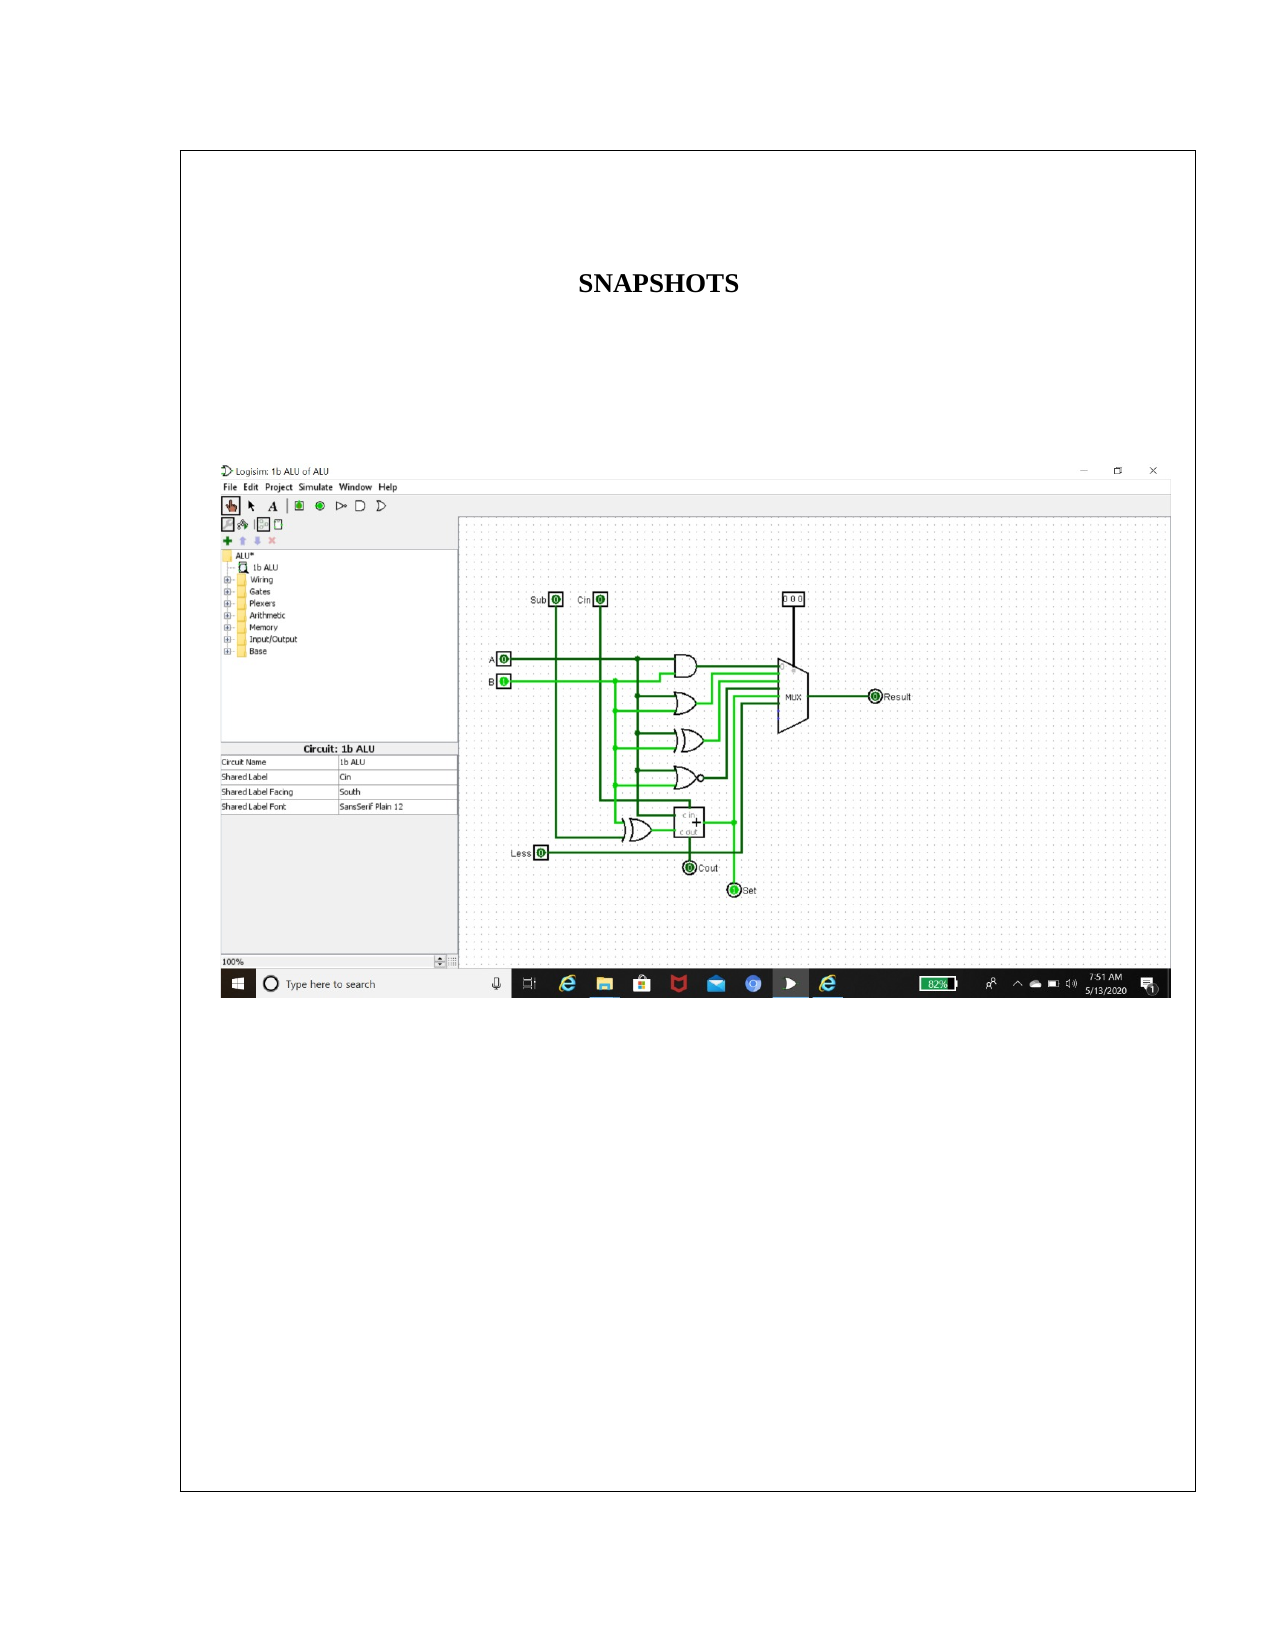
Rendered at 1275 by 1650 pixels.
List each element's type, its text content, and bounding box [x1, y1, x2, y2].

table_header List out the steps in designing ALU Step 1: Add the two input pins Drop two East-facing input pins on the canvas 4-bits each. Label A and B, and ensure that each input is 4-bits. Step 2: Add the Adder/ Subtractor and Gates Now we add the sub-circuits creadted earlier. Select the circuits under the main project folder. Step 3: Add the Multiplexers These take on or more data inputs and generate a single output. In Logisim, multiplexers are under the Plexers folder. Click the Multiplexer icon and drop two of them onto canvas. Step 4 : Add Controls Drop two pins on the canvas, north-facing, with 1 data bit. Label them 0 and 1 , respectively. Step 5: Add a Splitter Next, we add a splitter into our circuit that takes one line from the second multiplexer and split to 4 inputs to an OR gate – for a 4-bit ALU. Step 6: Add another OR gate And a NOT Gate Now we add an OR gate after the splitter, which has 4 inputs . To the right of the OR gate, add a NOT gate. This arrangement accounts for Zero output when All of the bits result in zero. The NOT gate following the OR gate achieves this. Finally, add a single-bit pin after the NOT gate to store the result,Label it ZERO. Step 7: Add a Result Pin for the MUX We handled the zeros coming from the MUX, but we also need to account for valid combinations inputs from A, B, and the Control inputs. SNAPSHOTS [181, 151, 1195, 1491]
